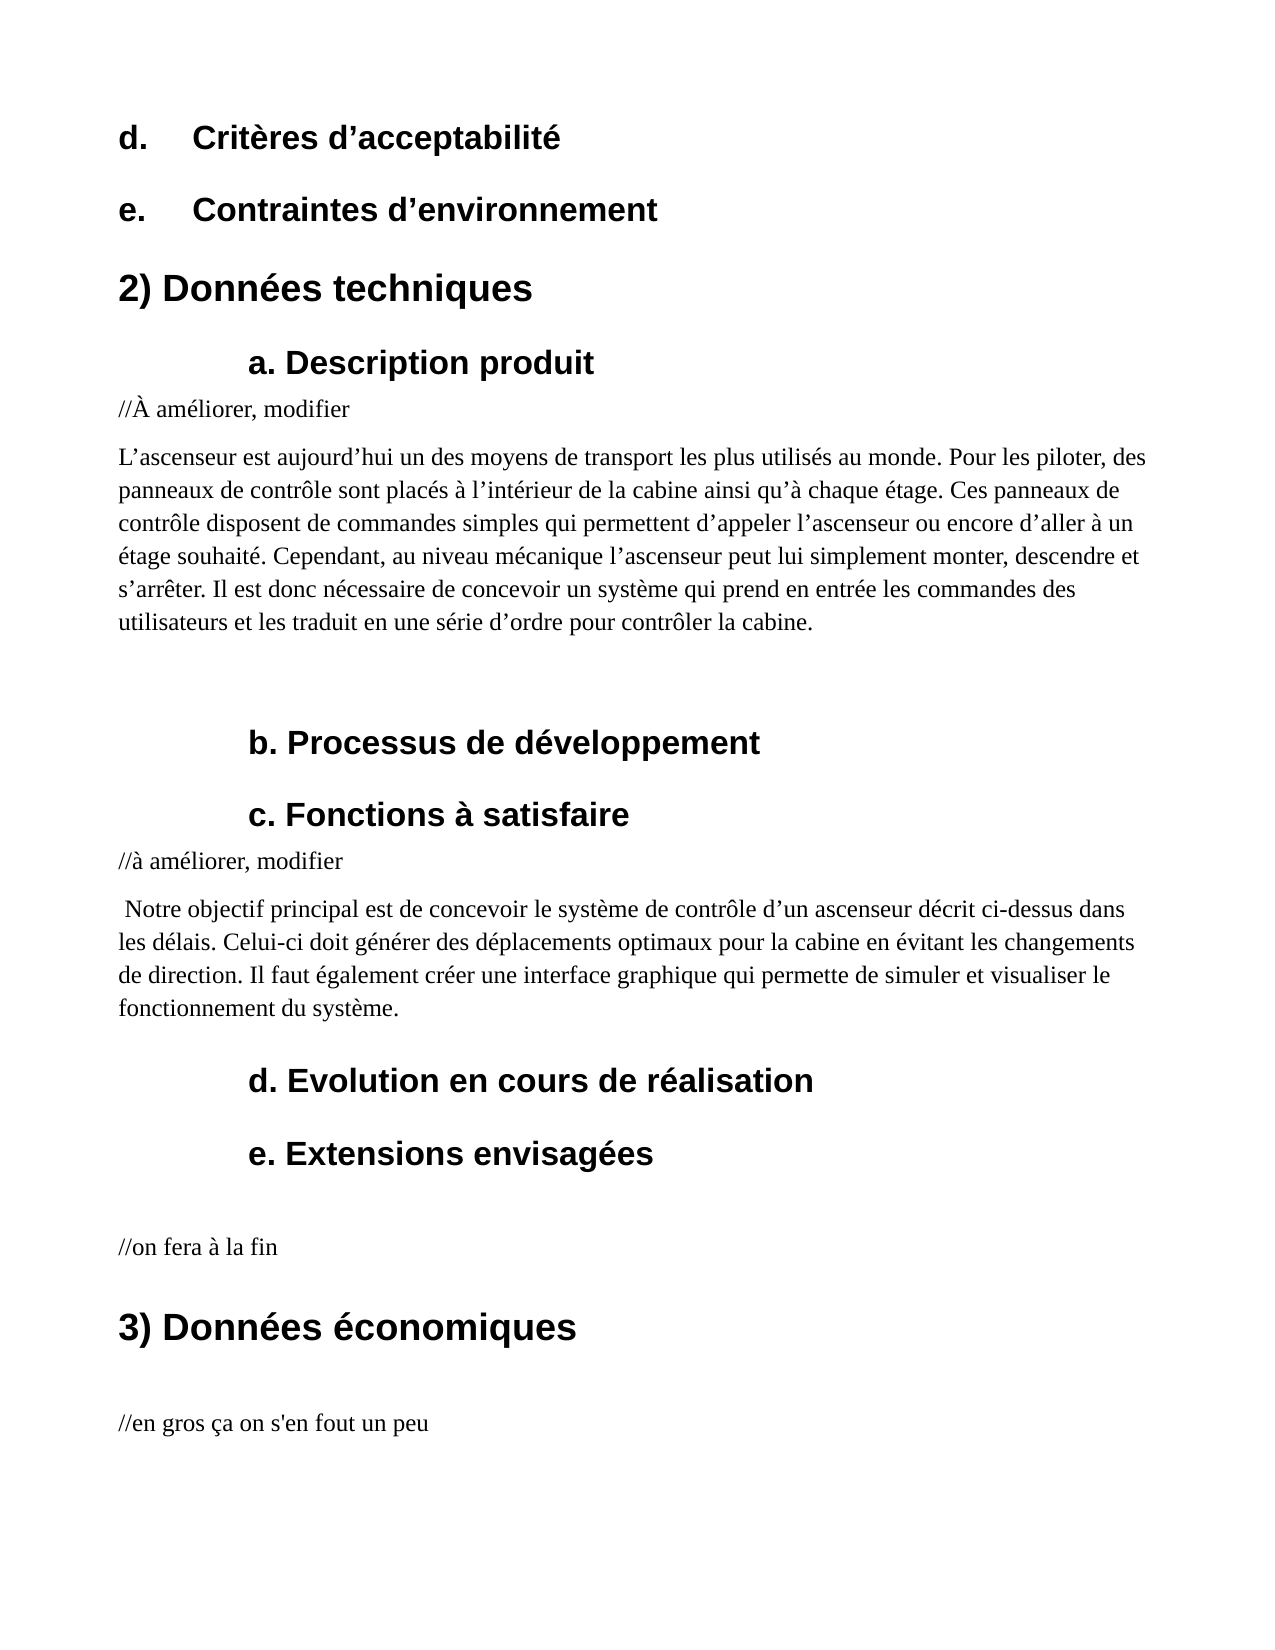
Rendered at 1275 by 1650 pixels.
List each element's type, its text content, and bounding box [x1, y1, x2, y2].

text L’ascenseur est aujourd’hui un des moyens de transport les plus utilisés au monde. Pour les piloter, des panneaux de contrôle sont placés à l’intérieur de la cabine ainsi qu’à chaque étage. Ces panneaux de contrôle disposent de commandes simples qui permettent d’appeler l’ascenseur ou encore d’aller à un étage souhaité. Cependant, au niveau mécanique l’ascenseur peut lui simplement monter, descendre et s’arrêter. Il est donc nécessaire de concevoir un système qui prend en entrée les commandes des utilisateurs et les traduit en une série d’ordre pour contrôler la cabine. [118, 442, 1157, 636]
subtitle a. Description produit [118, 343, 1157, 382]
subtitle 3) Données économiques [118, 1305, 1157, 1348]
subtitle e. Extensions envisagées [118, 1133, 1157, 1172]
subtitle 2) Données techniques [118, 266, 1157, 310]
subtitle c. Fonctions à satisfaire [118, 795, 1157, 834]
text //on fera à la fin [118, 1232, 1157, 1261]
text //à améliorer, modifier [118, 846, 1157, 875]
text //À améliorer, modifier [118, 394, 1157, 423]
text //en gros ça on s'en fout un peu [118, 1408, 1157, 1437]
subtitle e. Contraintes d’environnement [118, 190, 1157, 229]
text Notre objectif principal est de concevoir le système de contrôle d’un ascenseur décrit ci-dessus dans les délais. Celui-ci doit générer des déplacements optimaux pour la cabine en évitant les changements de direction. Il faut également créer une interface graphique qui permette de simuler et visualiser le fonctionnement du système. [118, 894, 1157, 1022]
subtitle b. Processus de développement [118, 723, 1157, 762]
subtitle d. Evolution en cours de réalisation [118, 1061, 1157, 1100]
subtitle d. Critères d’acceptabilité [118, 118, 1157, 157]
